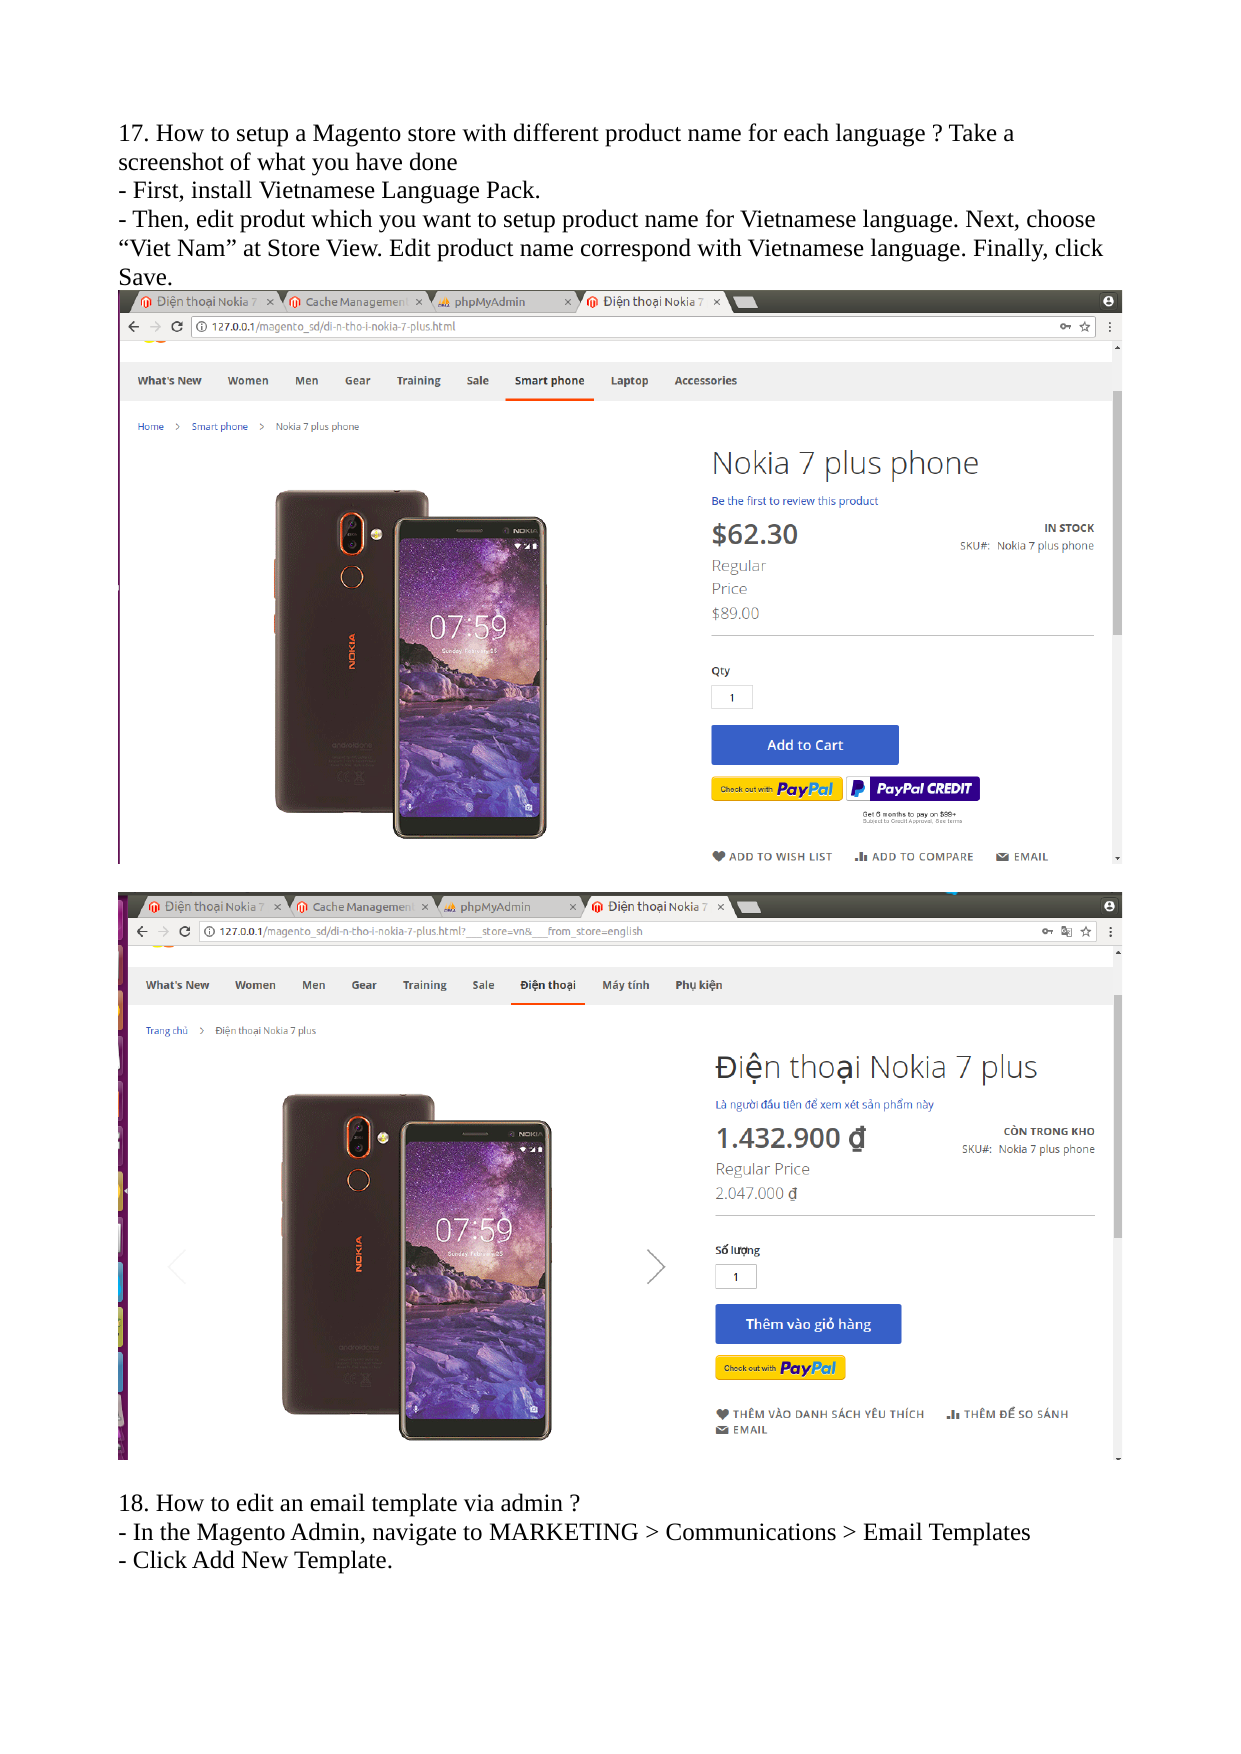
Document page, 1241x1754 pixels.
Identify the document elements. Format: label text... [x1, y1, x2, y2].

text - In the Magento Admin, navigate to MARKETING > Communications > Email Templates [118, 1517, 1122, 1545]
picture [118, 892, 1123, 1460]
text - First, install Vietnamese Language Pack. [118, 176, 1122, 204]
text - Click Add New Template. [118, 1545, 1122, 1574]
picture [118, 290, 1123, 864]
text - Then, edit produt which you want to setup product name for Vietnamese language. Next, choose “Viet Nam” at Store View. Edit product name correspond with Vietnamese language. Finally, click Save. [118, 204, 1122, 290]
text 18. How to edit an email template via admin ? [118, 1488, 1122, 1517]
text 17. How to setup a Magento store with different product name for each language ? Take a screenshot of what you have done [118, 118, 1122, 176]
